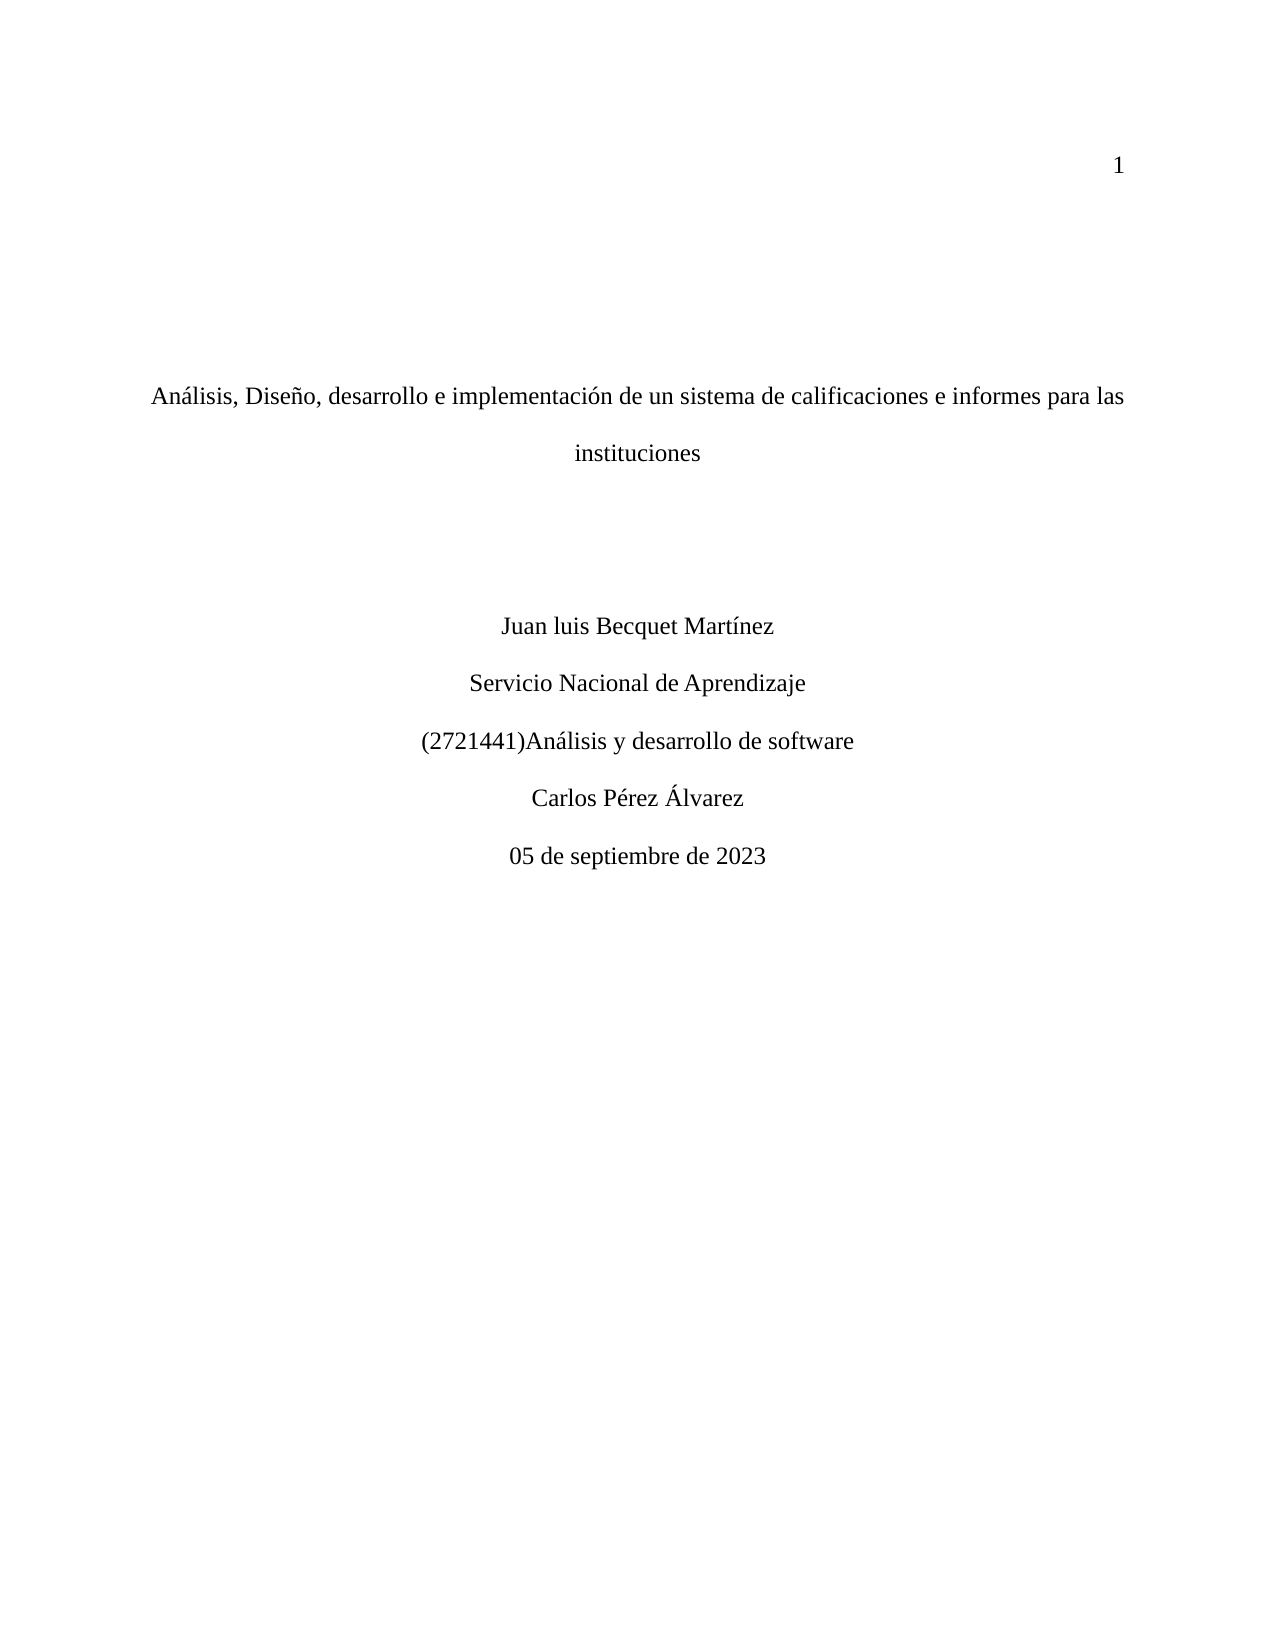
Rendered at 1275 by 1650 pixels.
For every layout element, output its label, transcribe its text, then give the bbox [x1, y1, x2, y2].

text 05 de septiembre de 2023 [150, 841, 1125, 869]
text Juan luis Becquet Martínez [150, 611, 1125, 639]
text Carlos Pérez Álvarez [150, 783, 1125, 812]
text (2721441)Análisis y desarrollo de software [150, 726, 1125, 754]
text Análisis, Diseño, desarrollo e implementación de un sistema de calificaciones e informes para las instituciones [150, 381, 1125, 467]
text Servicio Nacional de Aprendizaje [150, 668, 1125, 697]
